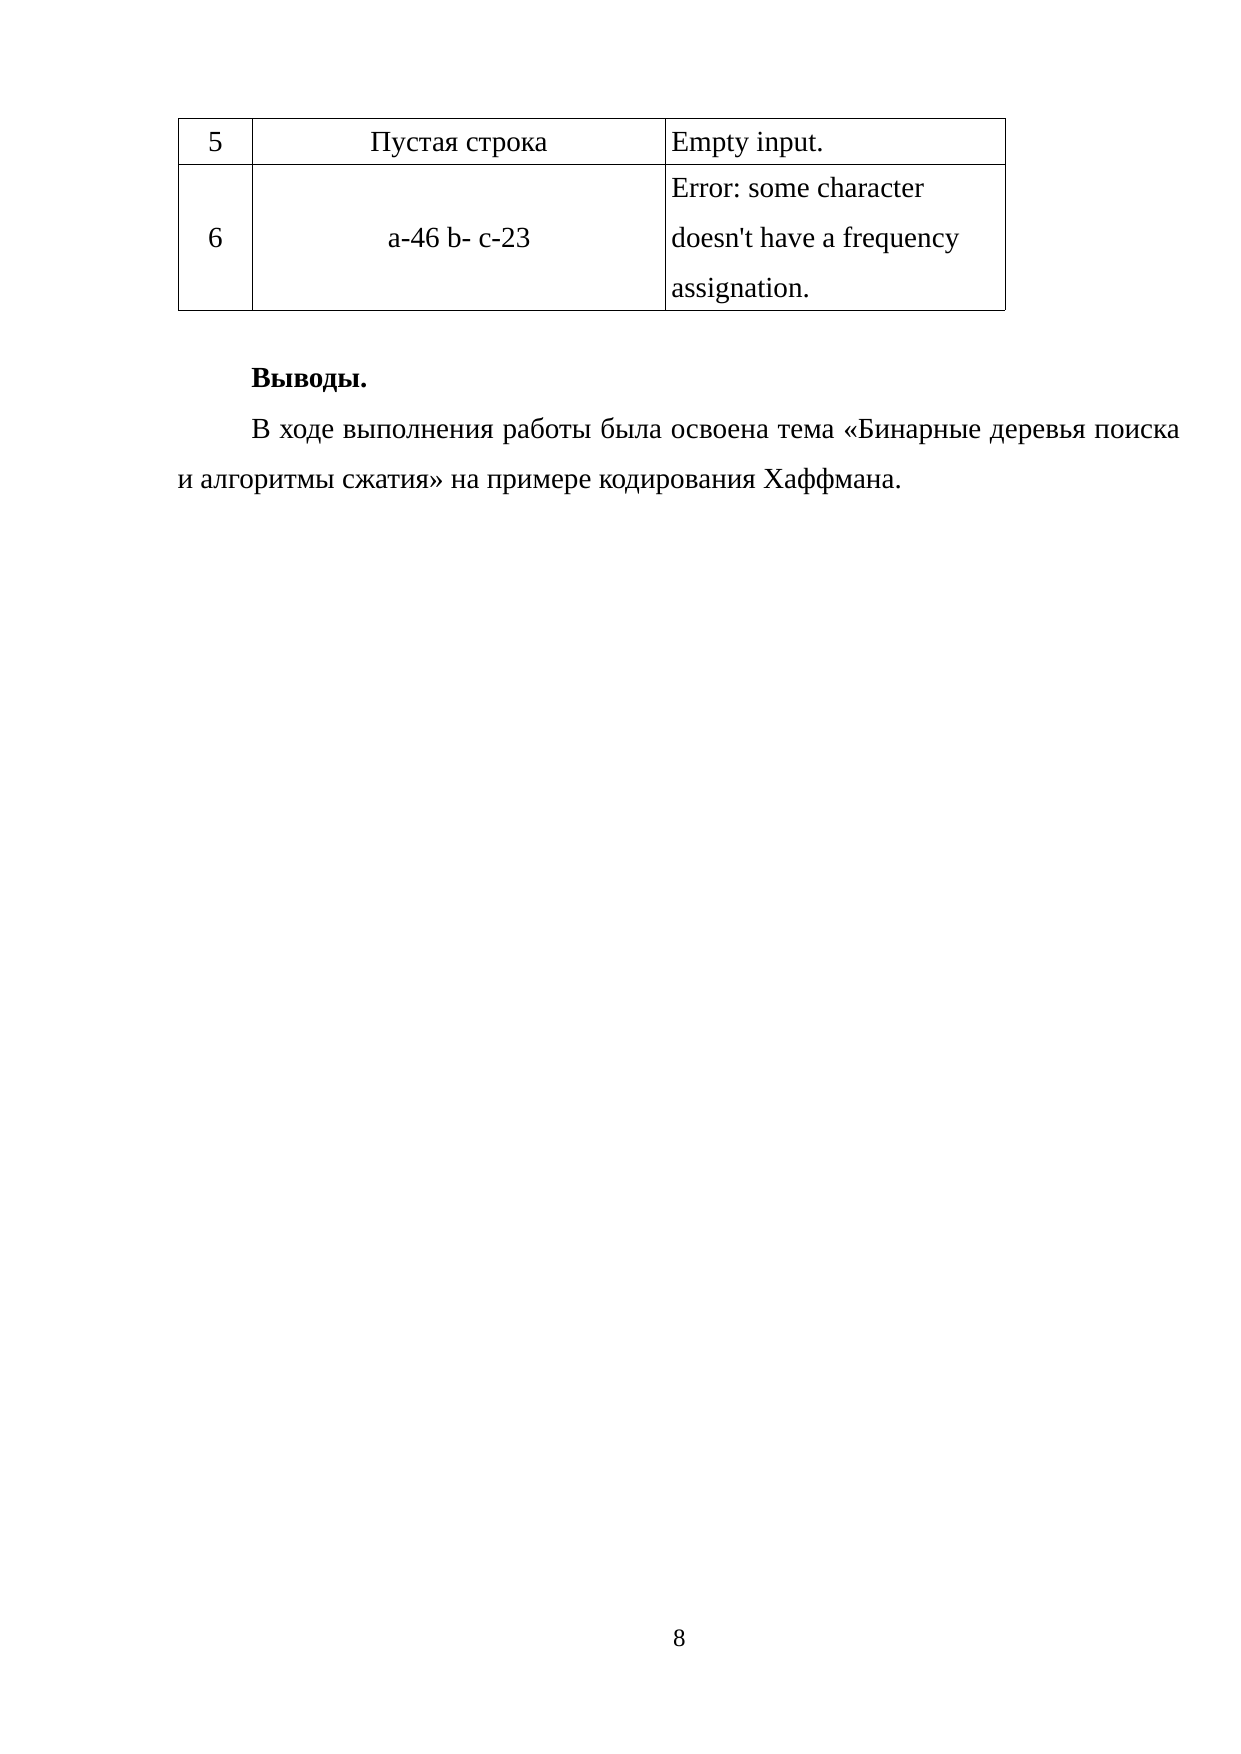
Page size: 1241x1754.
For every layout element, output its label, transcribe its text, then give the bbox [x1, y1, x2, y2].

table_cell 5 [179, 119, 252, 164]
text Выводы. [177, 361, 1181, 394]
table_cell Error: some character doesn't have a frequency assignation. [666, 165, 1005, 310]
table_cell 6 [179, 165, 252, 310]
table_cell Пустая строка [253, 119, 665, 164]
table_cell a-46 b- c-23 [253, 165, 665, 310]
text В ходе выполнения работы была освоена тема «Бинарные деревья поиска и алгоритмы сжатия» на примере кодирования Хаффмана. [177, 411, 1181, 495]
table_cell Empty input. [666, 119, 1005, 164]
